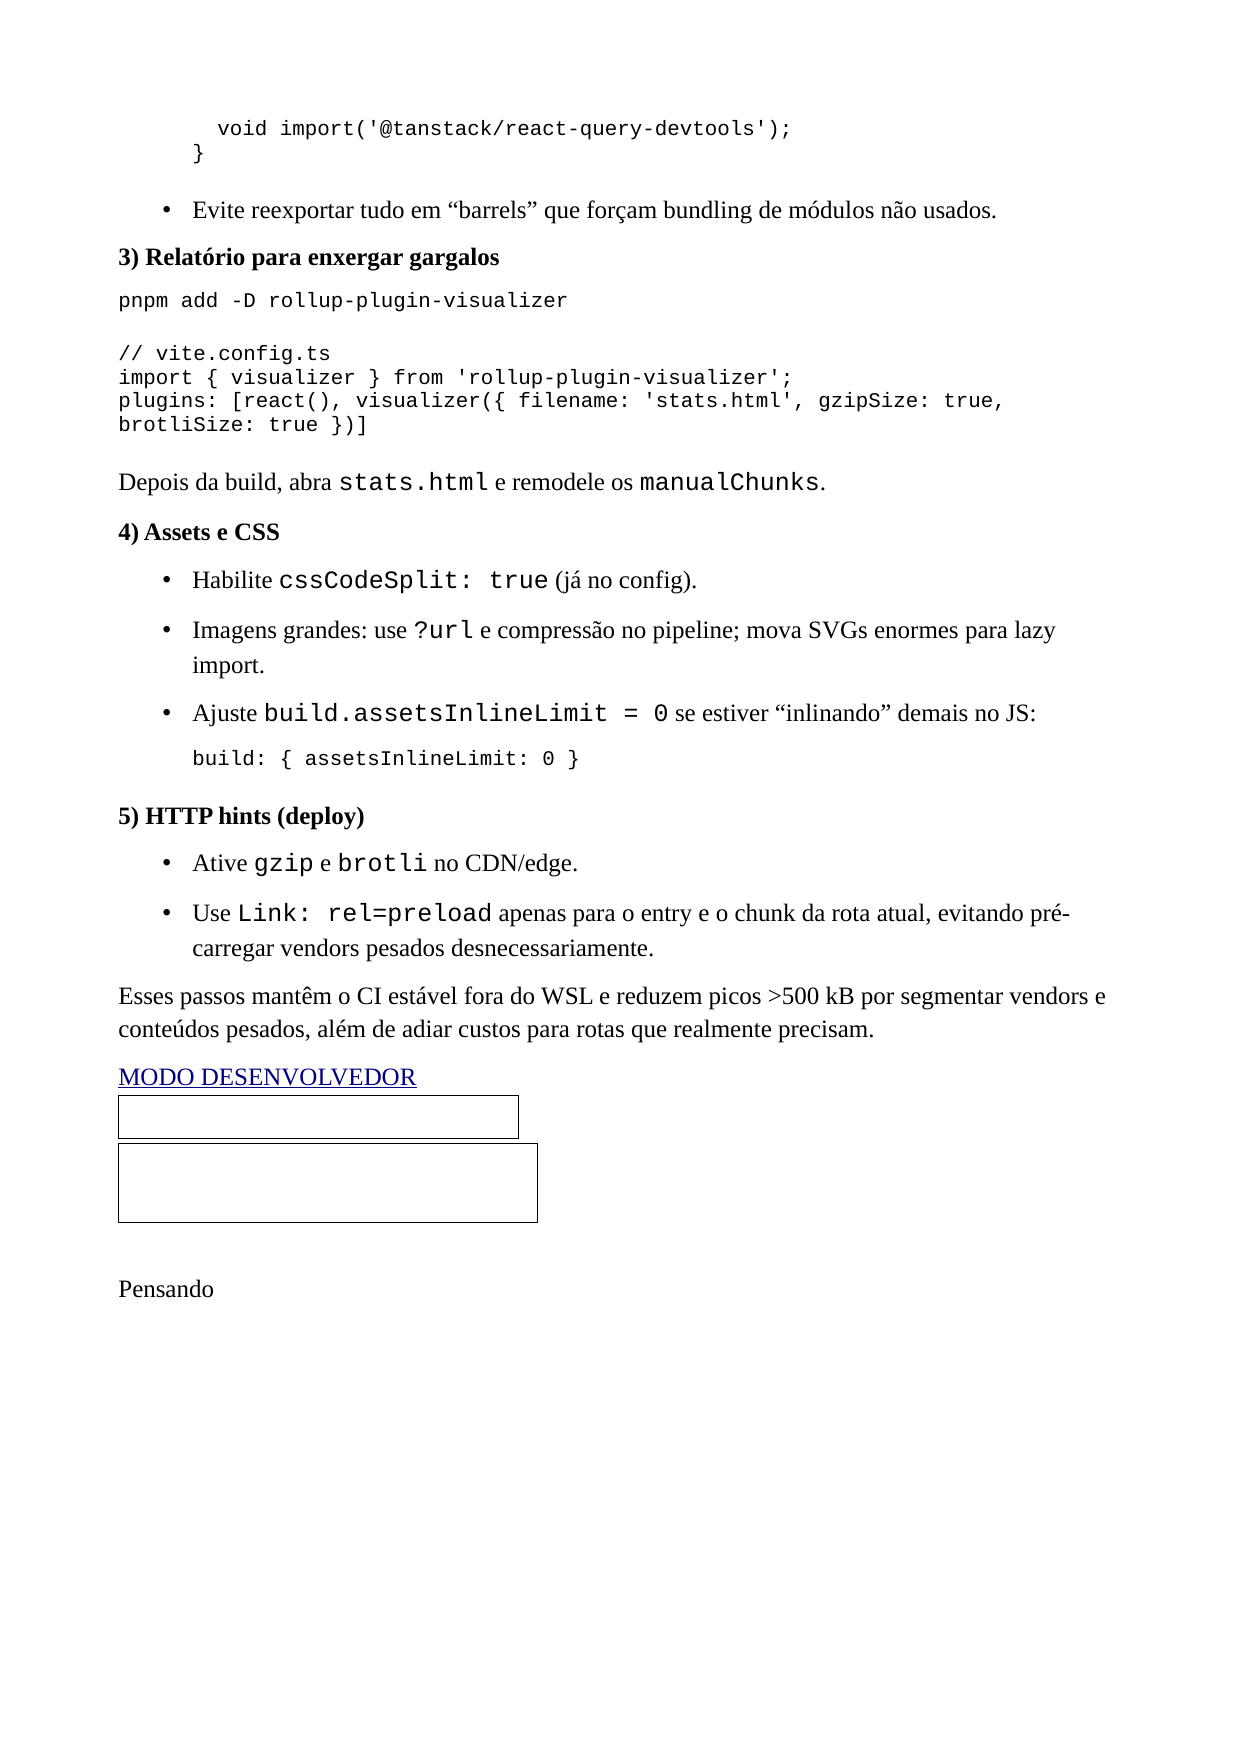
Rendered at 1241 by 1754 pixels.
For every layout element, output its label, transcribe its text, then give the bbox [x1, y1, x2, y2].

text Pensando [118, 1274, 1122, 1303]
list Ative gzip e brotli no CDN/edge. [162, 848, 1122, 879]
text pnpm add -D rollup-plugin-visualizer [118, 290, 1122, 314]
text MODO DESENVOLVEDOR [118, 1062, 1122, 1090]
text import { visualizer } from 'rollup-plugin-visualizer'; [118, 367, 1122, 391]
text Esses passos mantêm o CI estável fora do WSL e reduzem picos >500 kB por segmentar vendors e conteúdos pesados, além de adiar custos para rotas que realmente precisam. [118, 981, 1122, 1043]
list build: { assetsInlineLimit: 0 } [162, 748, 1122, 771]
list Evite reexportar tudo em “barrels” que forçam bundling de módulos não usados. [162, 195, 1122, 224]
text Depois da build, abra stats.html e remodele os manualChunks. [118, 467, 1122, 498]
text plugins: [react(), visualizer({ filename: 'stats.html', gzipSize: true, brotliSize: true })] [118, 391, 1122, 438]
text 4) Assets e CSS [118, 517, 1122, 546]
text 3) Relatório para enxergar gargalos [118, 242, 1122, 271]
list Habilite cssCodeSplit: true (já no config). [162, 565, 1122, 596]
list } [162, 142, 1122, 165]
list Ajuste build.assetsInlineLimit = 0 se estiver “inlinando” demais no JS: [162, 698, 1122, 728]
text // vite.config.ts [118, 343, 1122, 367]
text 5) HTTP hints (deploy) [118, 801, 1122, 829]
list void import('@tanstack/react-query-devtools'); [162, 118, 1122, 142]
list Use Link: rel=preload apenas para o entry e o chunk da rota atual, evitando pré-carregar vendors pesados desnecessariamente. [162, 898, 1122, 962]
list Imagens grandes: use ?url e compressão no pipeline; mova SVGs enormes para lazy import. [162, 615, 1122, 679]
